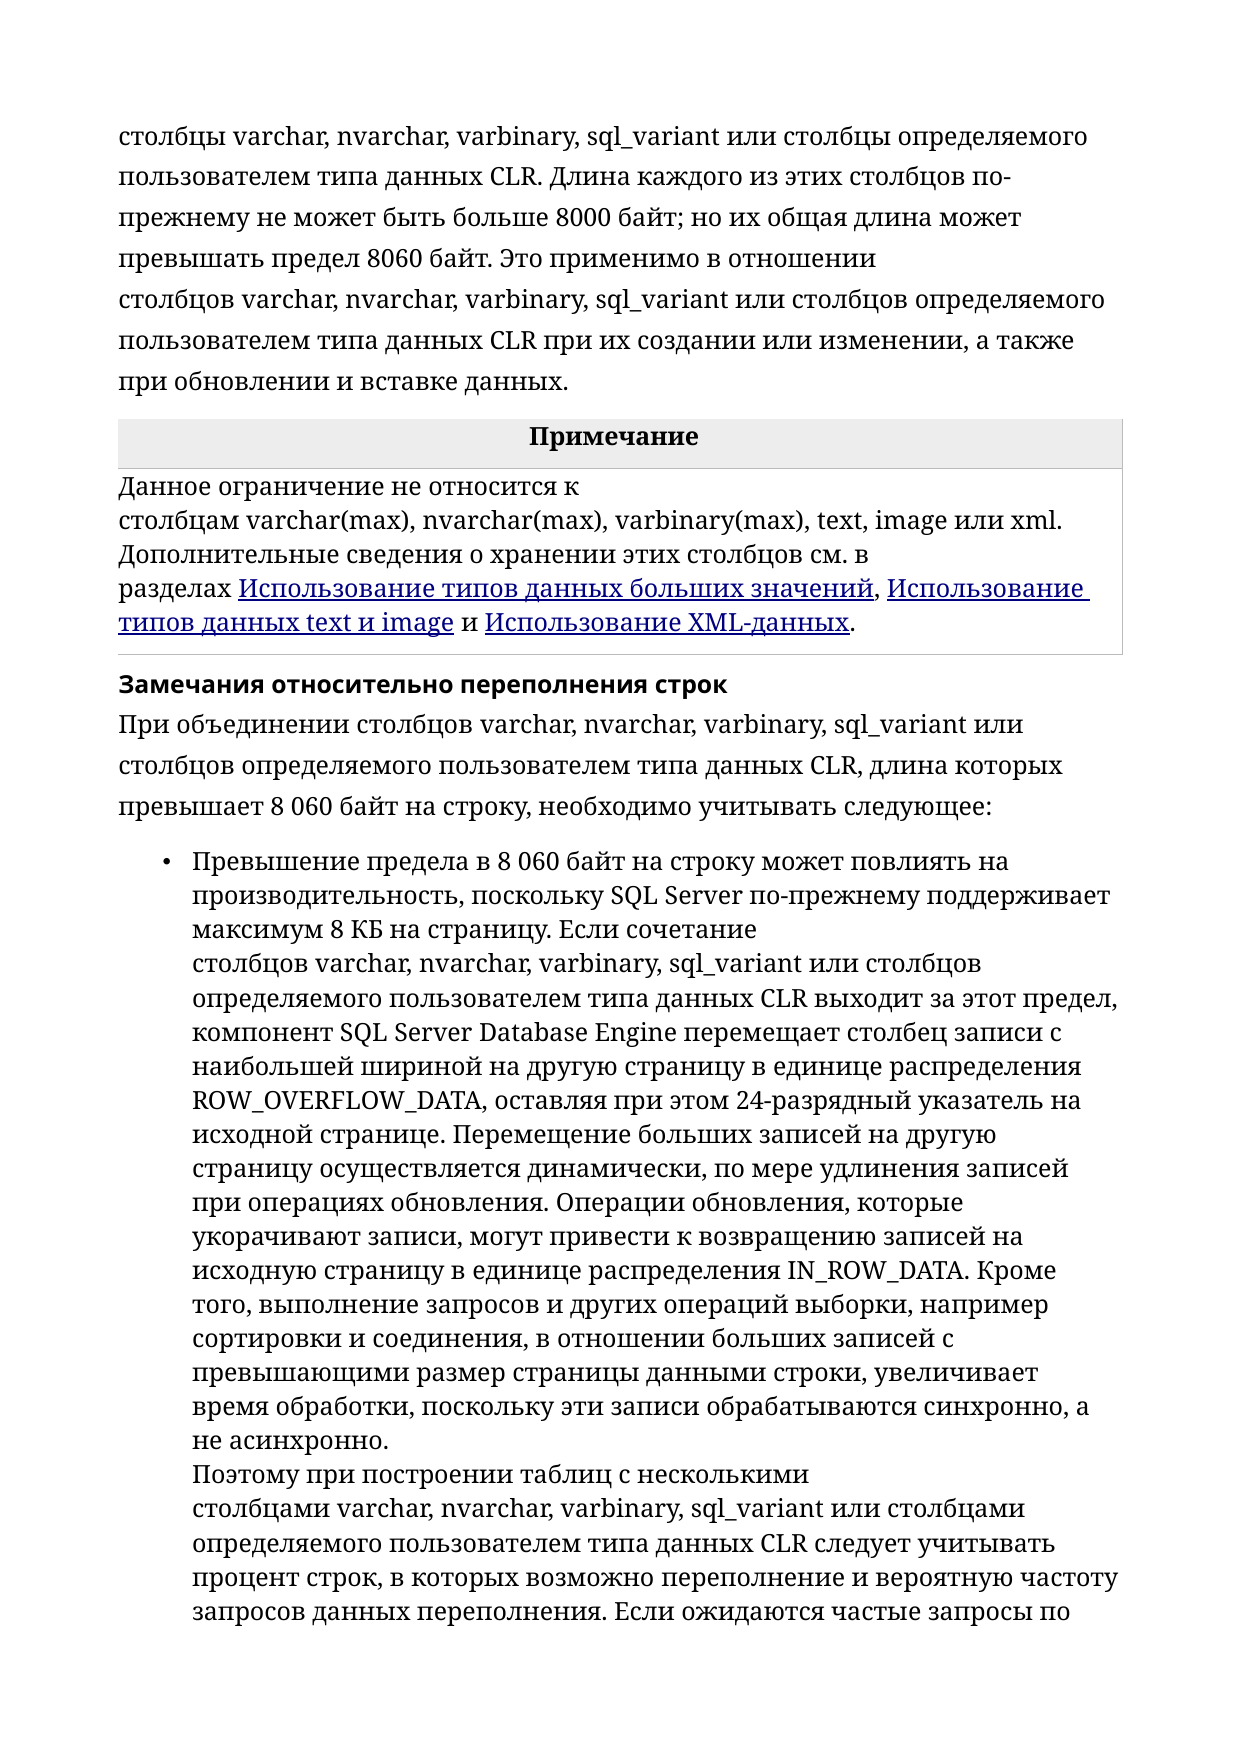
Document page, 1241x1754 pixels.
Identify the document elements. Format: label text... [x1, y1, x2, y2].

table_header Примечание [118, 419, 1122, 468]
text При объединении столбцов varchar, nvarchar, varbinary, sql_variant или столбцов определяемого пользователем типа данных CLR, длина которых превышает 8 060 байт на строку, необходимо учитывать следующее: [118, 707, 1122, 823]
list Поэтому при построении таблиц с несколькими столбцами varchar, nvarchar, varbinary, sql_variant или столбцами определяемого пользователем типа данных CLR следует учитывать процент строк, в которых возможно переполнение и вероятную частоту запросов данных переполнения. Если ожидаются частые запросы по [162, 1457, 1122, 1627]
text столбцы varchar, nvarchar, varbinary, sql_variant или столбцы определяемого пользователем типа данных CLR. Длина каждого из этих столбцов по-прежнему не может быть больше 8000 байт; но их общая длина может превышать предел 8060 байт. Это применимо в отношении столбцов varchar, nvarchar, varbinary, sql_variant или столбцов определяемого пользователем типа данных CLR при их создании или изменении, а также при обновлении и вставке данных. [118, 118, 1122, 397]
subtitle Замечания относительно переполнения строк [118, 667, 1122, 701]
list Превышение предела в 8 060 байт на строку может повлиять на производительность, поскольку SQL Server по-прежнему поддерживает максимум 8 КБ на страницу. Если сочетание столбцов varchar, nvarchar, varbinary, sql_variant или столбцов определяемого пользователем типа данных CLR выходит за этот предел, компонент SQL Server Database Engine перемещает столбец записи с наибольшей шириной на другую страницу в единице распределения ROW_OVERFLOW_DATA, оставляя при этом 24-разрядный указатель на исходной странице. Перемещение больших записей на другую страницу осуществляется динамически, по мере удлинения записей при операциях обновления. Операции обновления, которые укорачивают записи, могут привести к возвращению записей на исходную страницу в единице распределения IN_ROW_DATA. Кроме того, выполнение запросов и других операций выборки, например сортировки и соединения, в отношении больших записей с превышающими размер страницы данными строки, увеличивает время обработки, поскольку эти записи обрабатываются синхронно, а не асинхронно. [162, 844, 1122, 1457]
table_cell Данное ограничение не относится к столбцам varchar(max), nvarchar(max), varbinary(max), text, image или xml. Дополнительные сведения о хранении этих столбцов см. в разделах Использование типов данных больших значений, Использование типов данных text и image и Использование XML-данных. [118, 469, 1122, 654]
